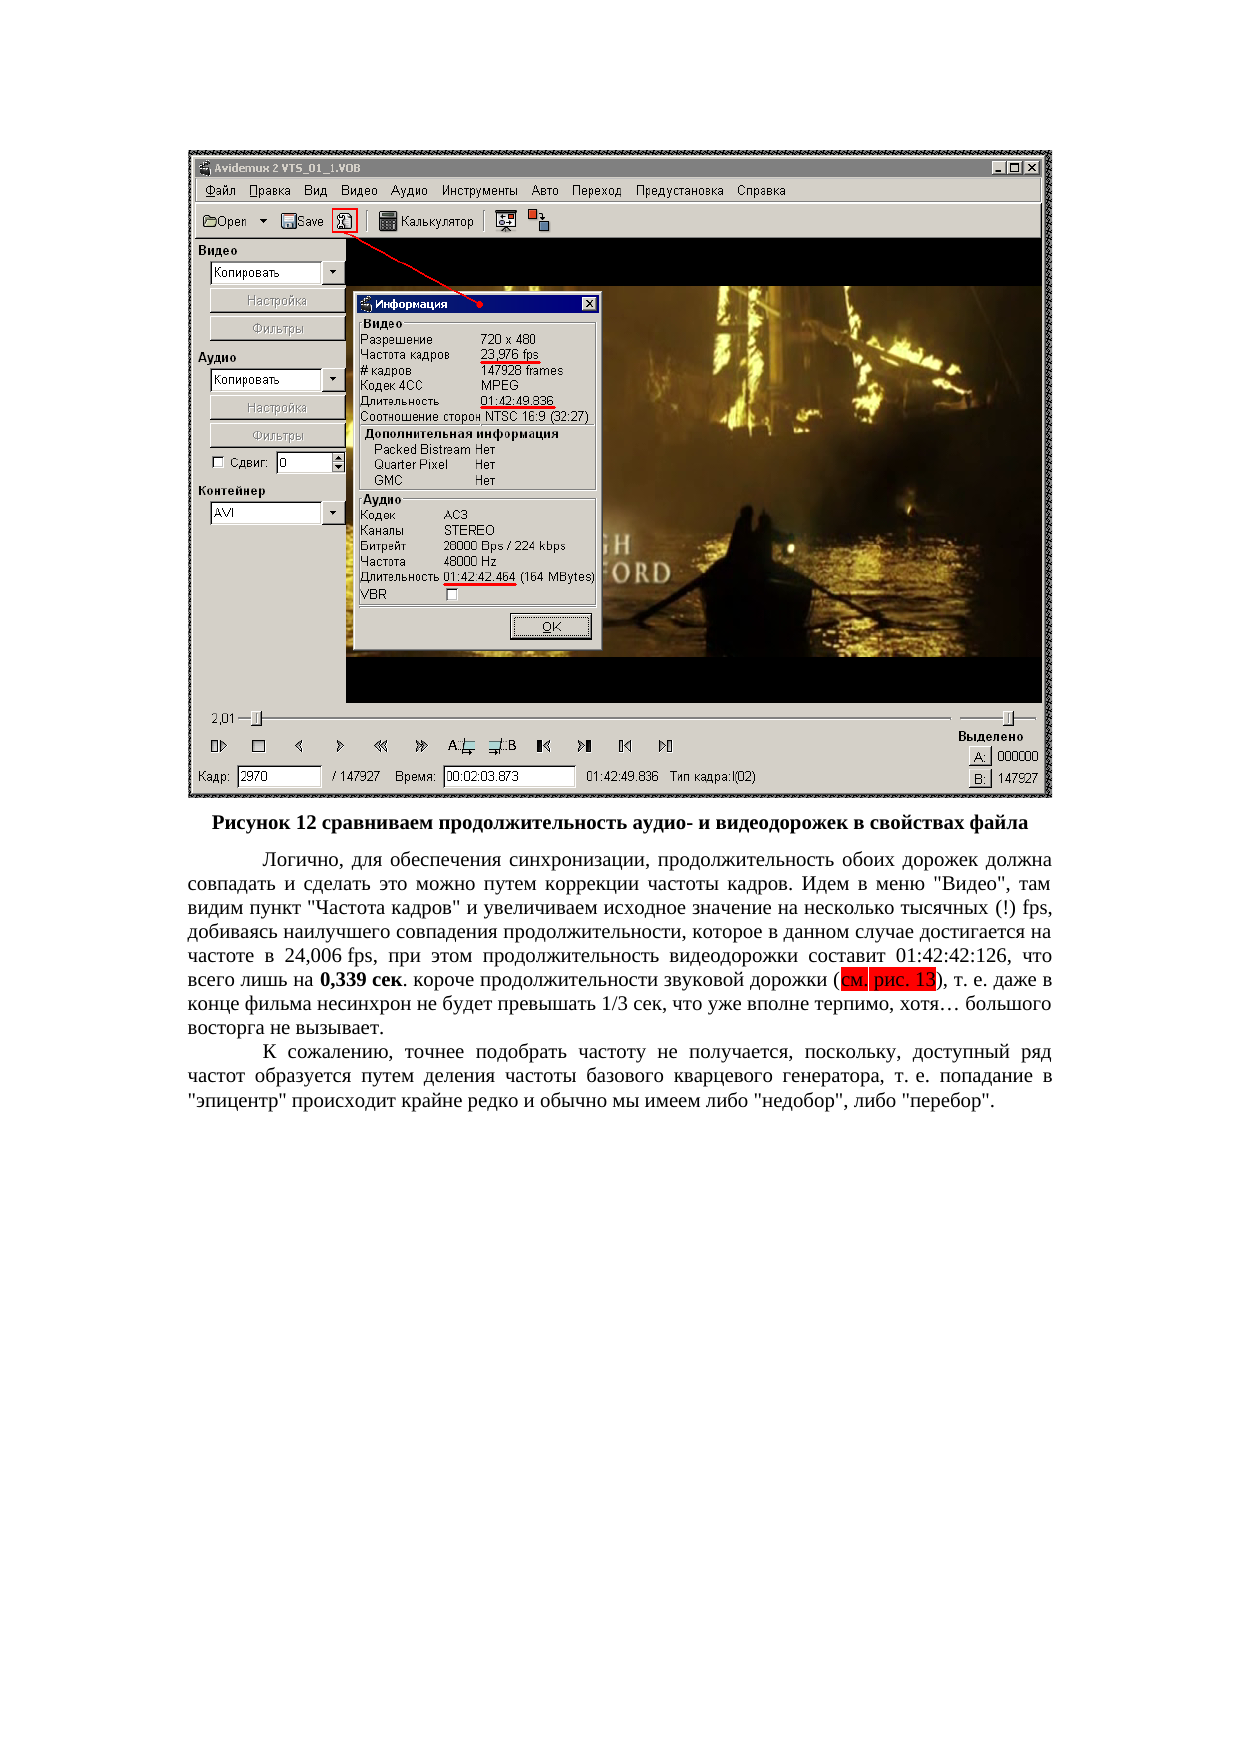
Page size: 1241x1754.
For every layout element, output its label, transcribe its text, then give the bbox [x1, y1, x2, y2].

text Рисунок 12 сравниваем продолжительность аудио- и видеодорожек в свойствах файла [187, 810, 1053, 834]
picture [188, 150, 1053, 798]
text Логично, для обеспечения синхронизации, продолжительность обоих дорожек должна совпадать и сделать это можно путем коррекции частоты кадров. Идем в меню "Видео", там видим пункт "Частота кадров" и увеличиваем исходное значение на несколько тысячных (!) fps, добиваясь наилучшего совпадения продолжительности, которое в данном случае достигается на частоте в 24,006 fps, при этом продолжительность видеодорожки составит 01:42:42:126, что всего лишь на 0,339 сек. короче продолжительности звуковой дорожки (см. рис. 13), т. е. даже в конце фильма несинхрон не будет превышать 1/3 сек, что уже вполне терпимо, хотя… большого восторга не вызывает. [187, 847, 1053, 1039]
text К сожалению, точнее подобрать частоту не получается, поскольку, доступный ряд частот образуется путем деления частоты базового кварцевого генератора, т. е. попадание в "эпицентр" происходит крайне редко и обычно мы имеем либо "недобор", либо "перебор". [187, 1039, 1053, 1112]
